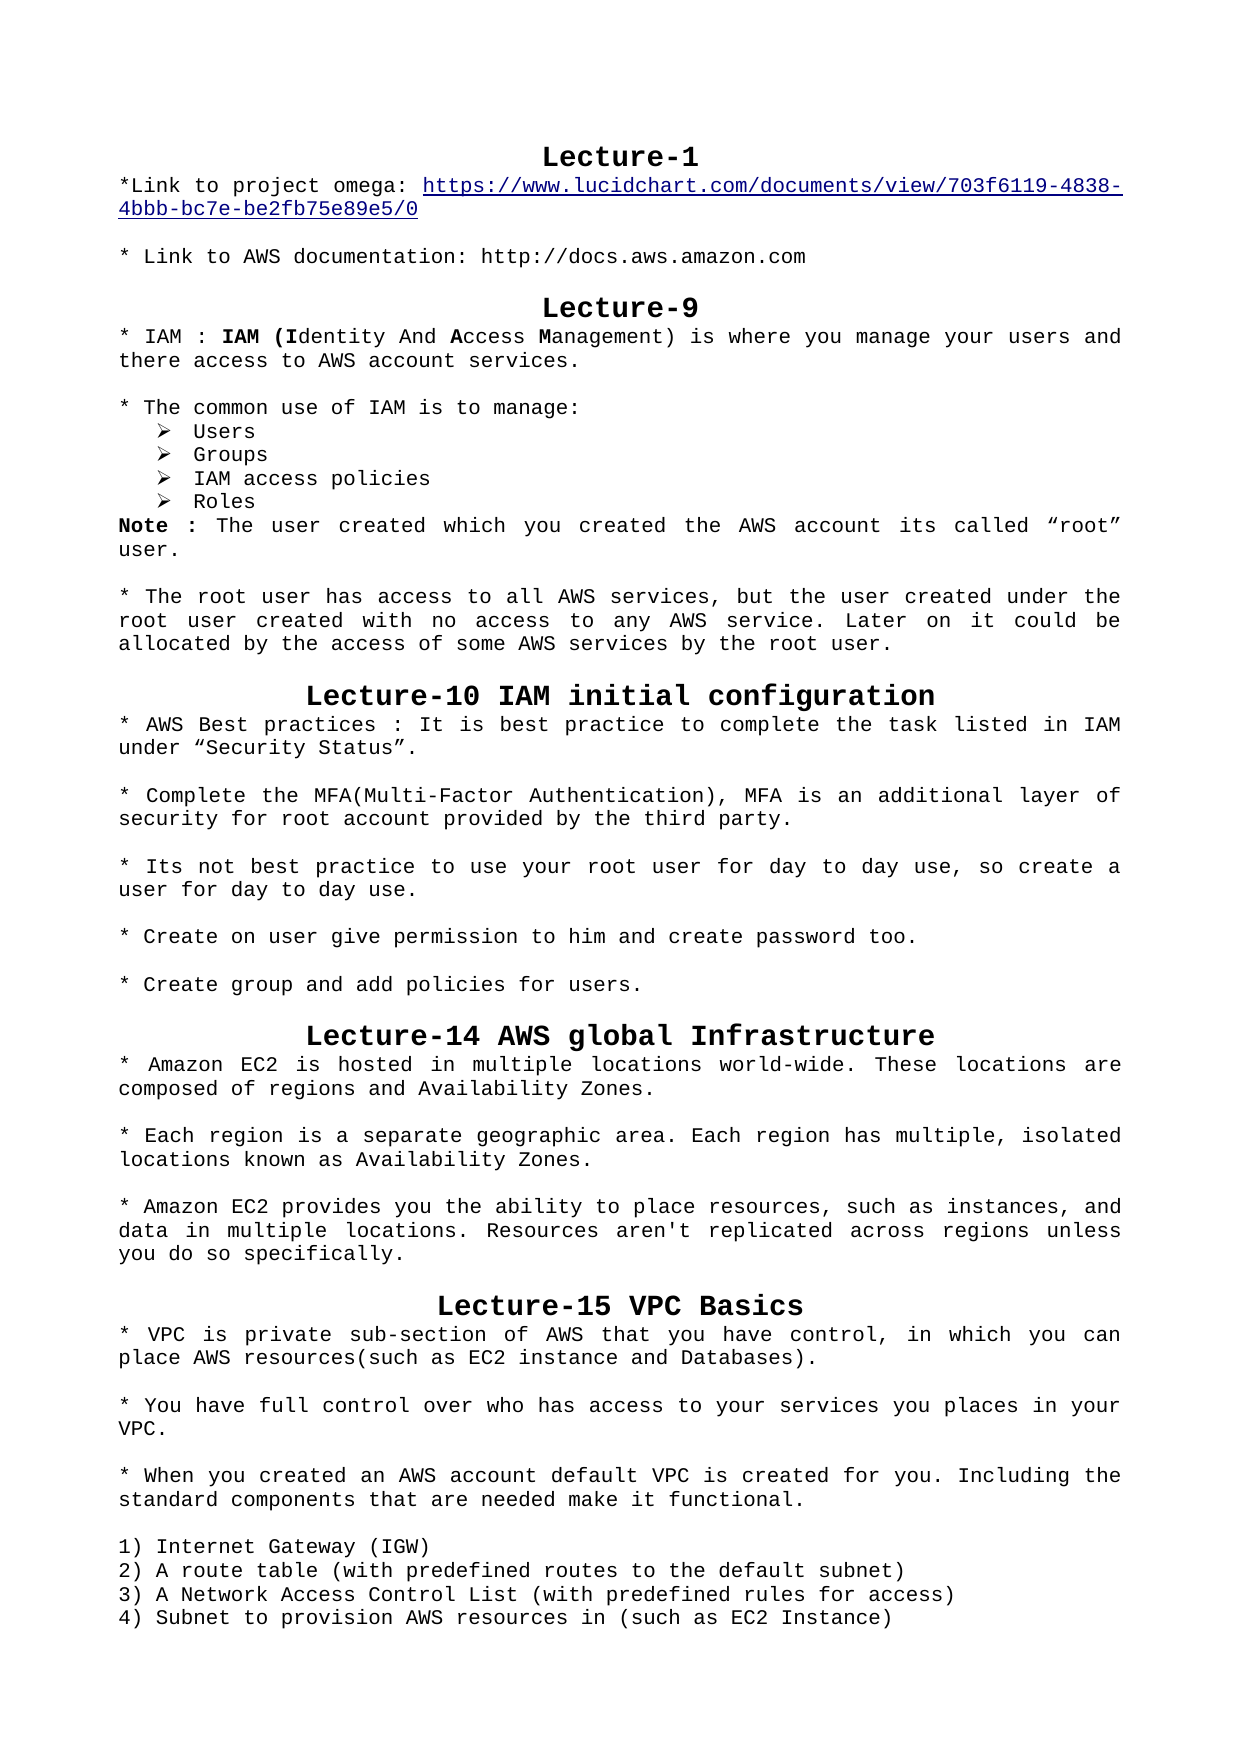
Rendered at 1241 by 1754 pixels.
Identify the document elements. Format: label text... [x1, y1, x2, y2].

text * The root user has access to all AWS services, but the user created under the root user created with no access to any AWS service. Later on it could be allocated by the access of some AWS services by the root user. [118, 586, 1122, 657]
text Lecture-10 IAM initial configuration [118, 681, 1122, 714]
text * AWS Best practices : It is best practice to complete the task listed in IAM under “Security Status”. [118, 714, 1122, 761]
text *Link to project omega: https://www.lucidchart.com/documents/view/703f6119-4838-4bbb-bc7e-be2fb75e89e5/0 [118, 175, 1122, 222]
text 3) A Network Access Control List (with predefined rules for access) [118, 1584, 1122, 1607]
text * Its not best practice to use your root user for day to day use, so create a user for day to day use. [118, 856, 1122, 903]
text * IAM : IAM (Identity And Access Management) is where you manage your users and there access to AWS account services. [118, 326, 1122, 373]
text * The common use of IAM is to manage: [118, 397, 1122, 421]
text * Create on user give permission to him and create password too. [118, 927, 1122, 950]
text Lecture-14 AWS global Infrastructure [118, 1021, 1122, 1054]
text Lecture-1 [118, 142, 1122, 175]
text * Amazon EC2 is hosted in multiple locations world-wide. These locations are composed of regions and Availability Zones. [118, 1054, 1122, 1101]
text * Each region is a separate geographic area. Each region has multiple, isolated locations known as Availability Zones. [118, 1125, 1122, 1172]
text 1) Internet Gateway (IGW) [118, 1536, 1122, 1560]
text * VPC is private sub-section of AWS that you have control, in which you can place AWS resources(such as EC2 instance and Databases). [118, 1324, 1122, 1371]
list IAM access policies [156, 468, 1122, 492]
text Note : The user created which you created the AWS account its called “root” user. [118, 515, 1122, 562]
text * Amazon EC2 provides you the ability to place resources, such as instances, and data in multiple locations. Resources aren't replicated across regions unless you do so specifically. [118, 1196, 1122, 1267]
text * Complete the MFA(Multi-Factor Authentication), MFA is an additional layer of security for root account provided by the third party. [118, 785, 1122, 832]
text * When you created an AWS account default VPC is created for you. Including the standard components that are needed make it functional. [118, 1466, 1122, 1513]
text Lecture-9 [118, 293, 1122, 326]
list Users [156, 421, 1122, 444]
text 2) A route table (with predefined routes to the default subnet) [118, 1560, 1122, 1584]
text 4) Subnet to provision AWS resources in (such as EC2 Instance) [118, 1607, 1122, 1631]
text * Link to AWS documentation: http://docs.aws.amazon.com [118, 246, 1122, 269]
list Roles [156, 492, 1122, 515]
list Groups [156, 444, 1122, 468]
text * You have full control over who has access to your services you places in your VPC. [118, 1394, 1122, 1442]
text Lecture-15 VPC Basics [118, 1291, 1122, 1324]
text * Create group and add policies for users. [118, 974, 1122, 997]
